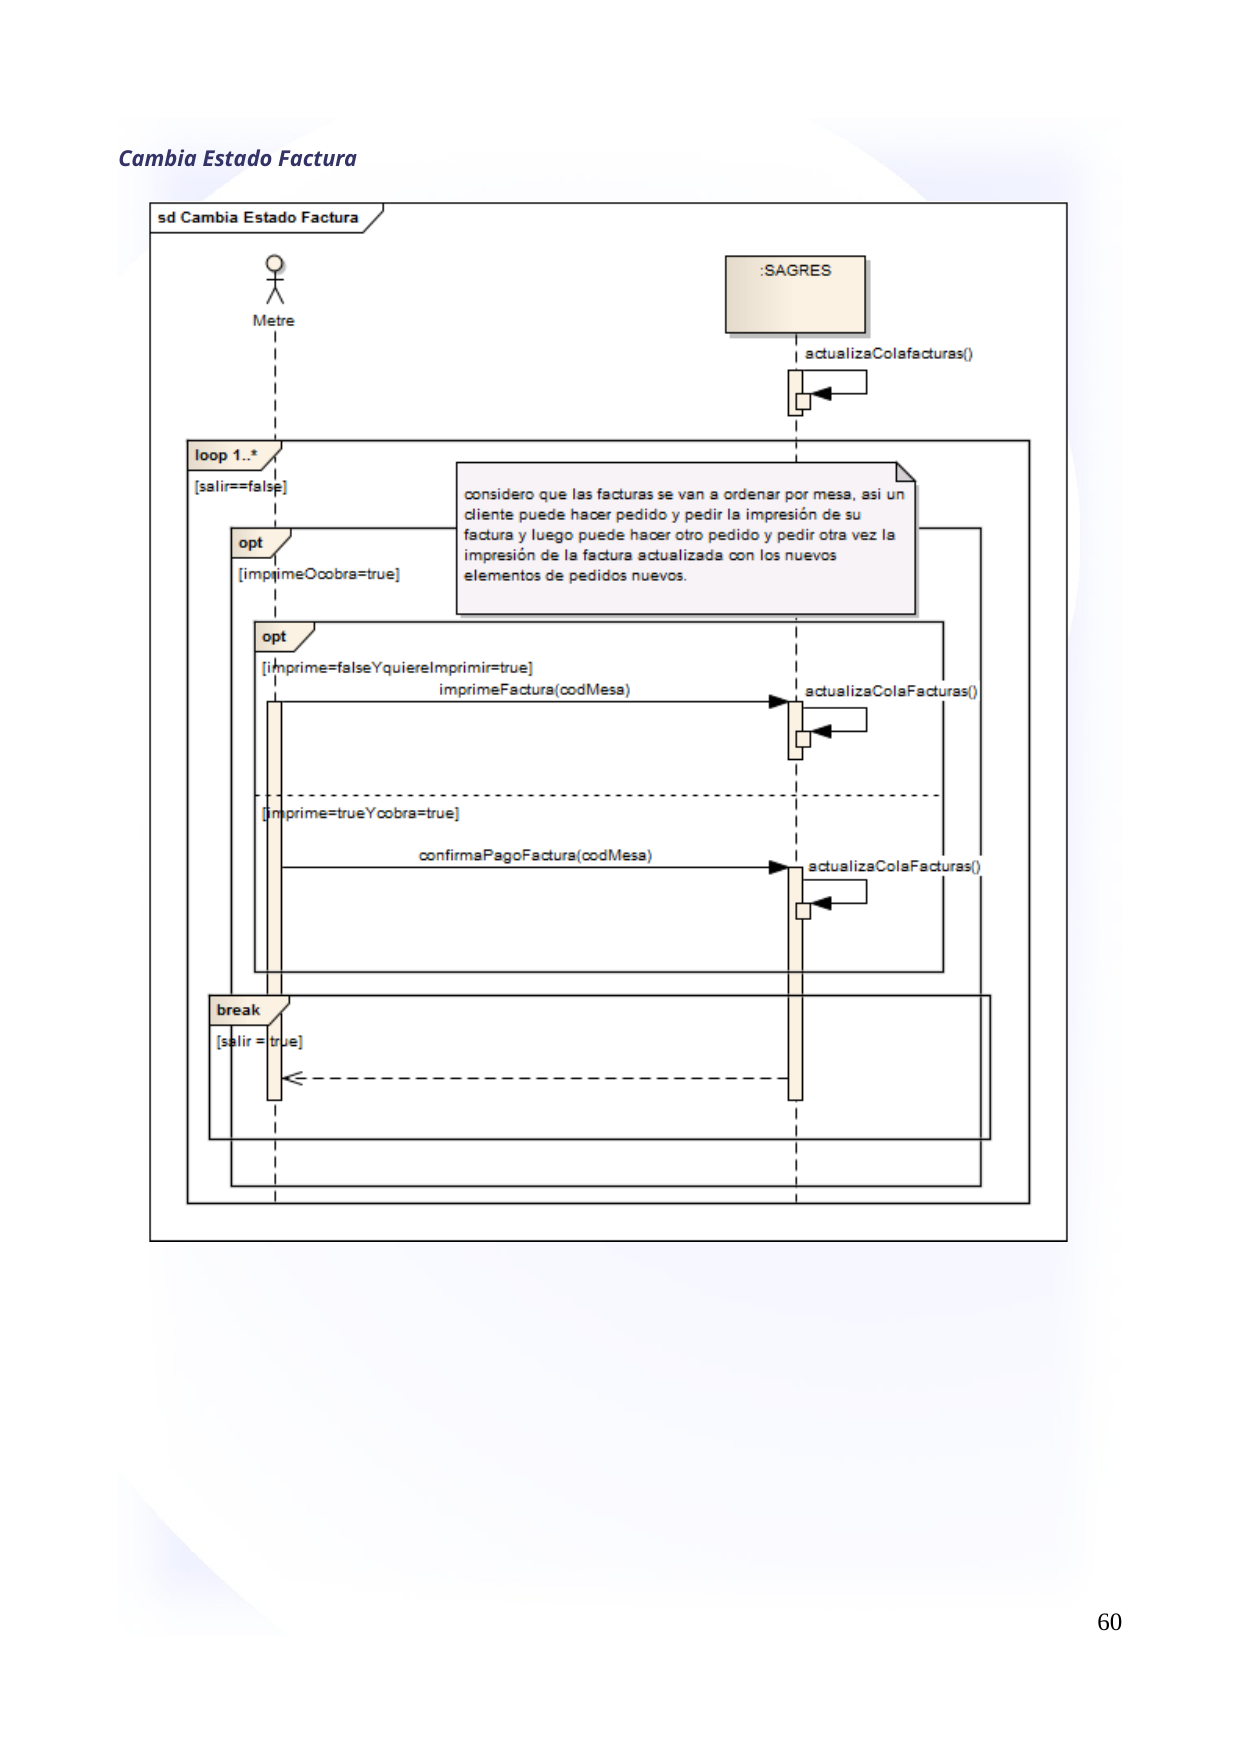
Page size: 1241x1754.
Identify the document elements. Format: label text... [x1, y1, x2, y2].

subtitle Cambia Estado Factura [118, 143, 1122, 173]
picture [118, 173, 1122, 1636]
picture [118, 118, 1122, 143]
